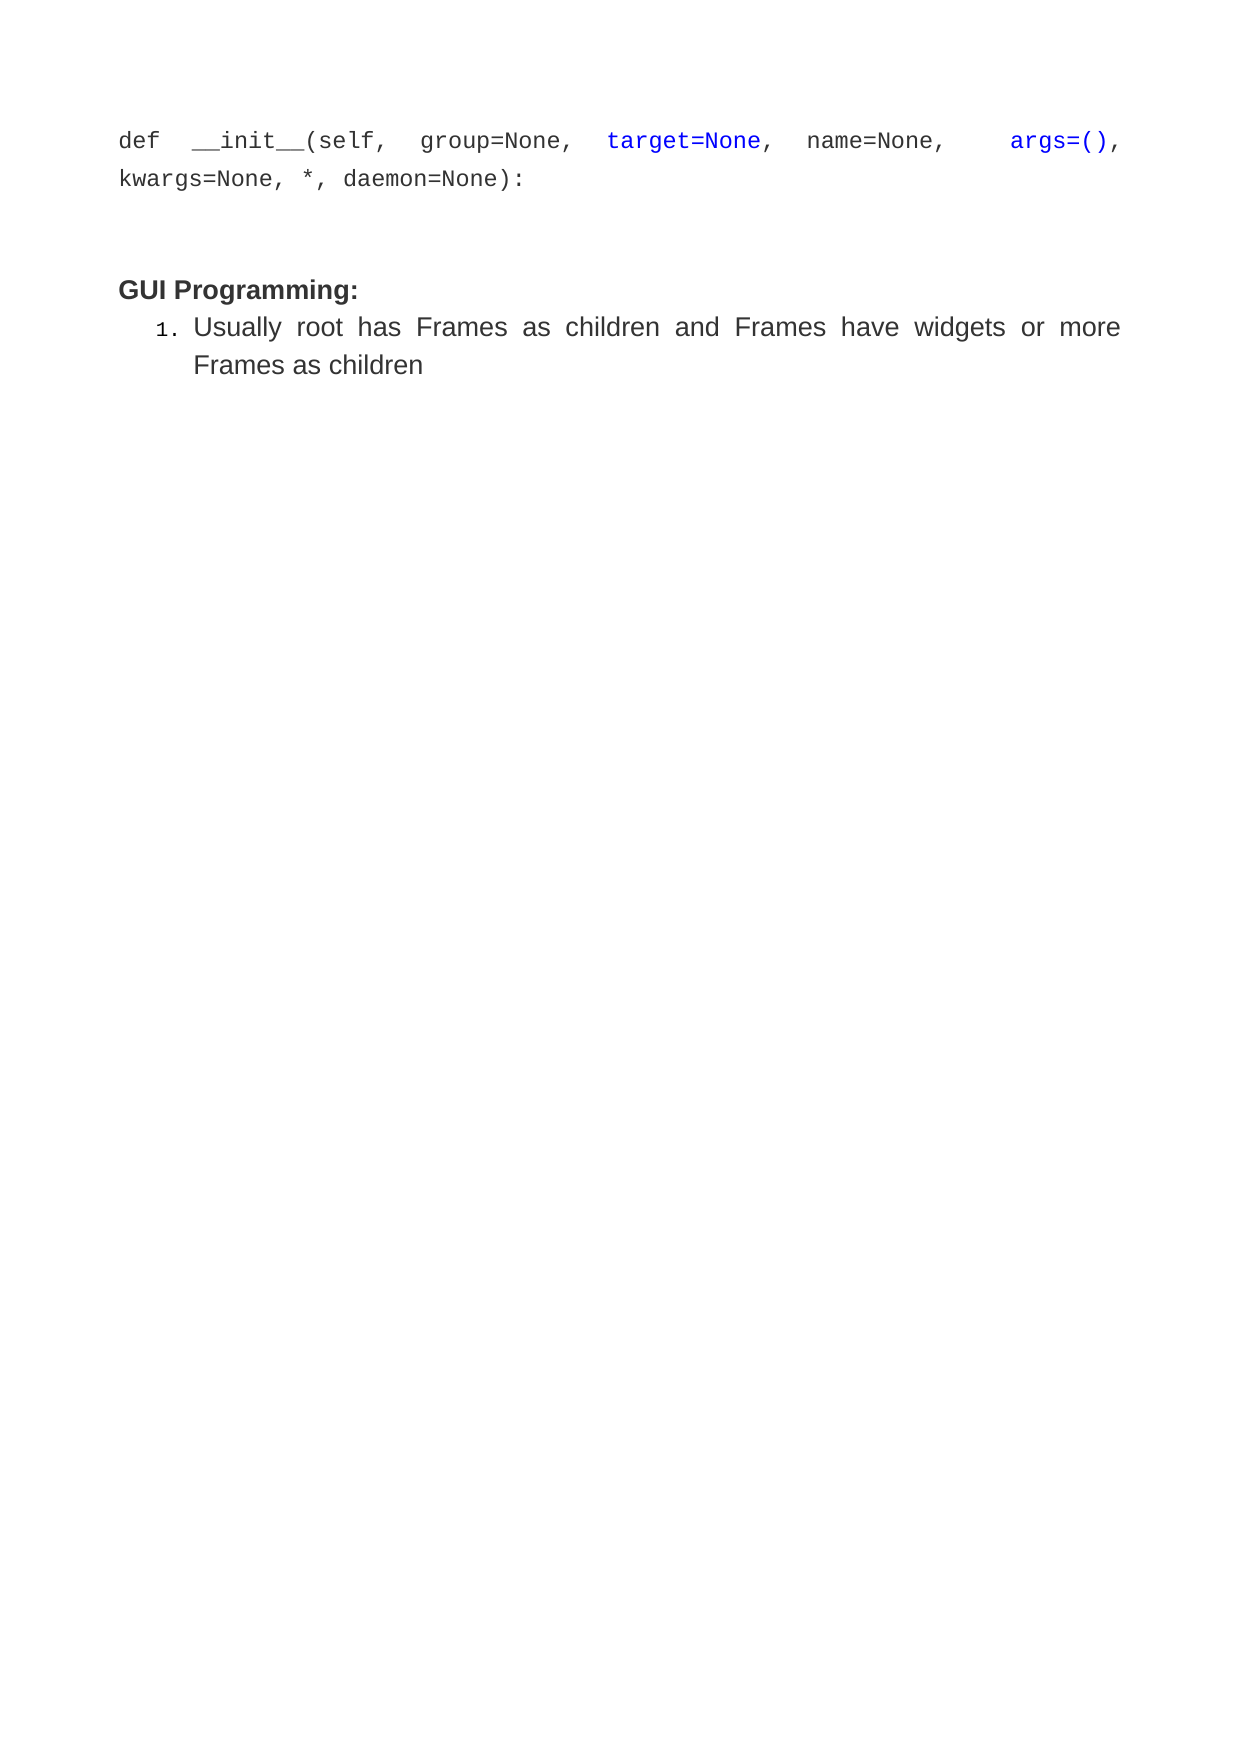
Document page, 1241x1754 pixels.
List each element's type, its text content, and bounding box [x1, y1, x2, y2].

text GUI Programming: [118, 268, 1122, 306]
list Usually root has Frames as children and Frames have widgets or more Frames as children [156, 306, 1122, 381]
text def __init__(self, group=None, target=None, name=None, args=(), kwargs=None, *, daemon=None): [118, 118, 1122, 193]
